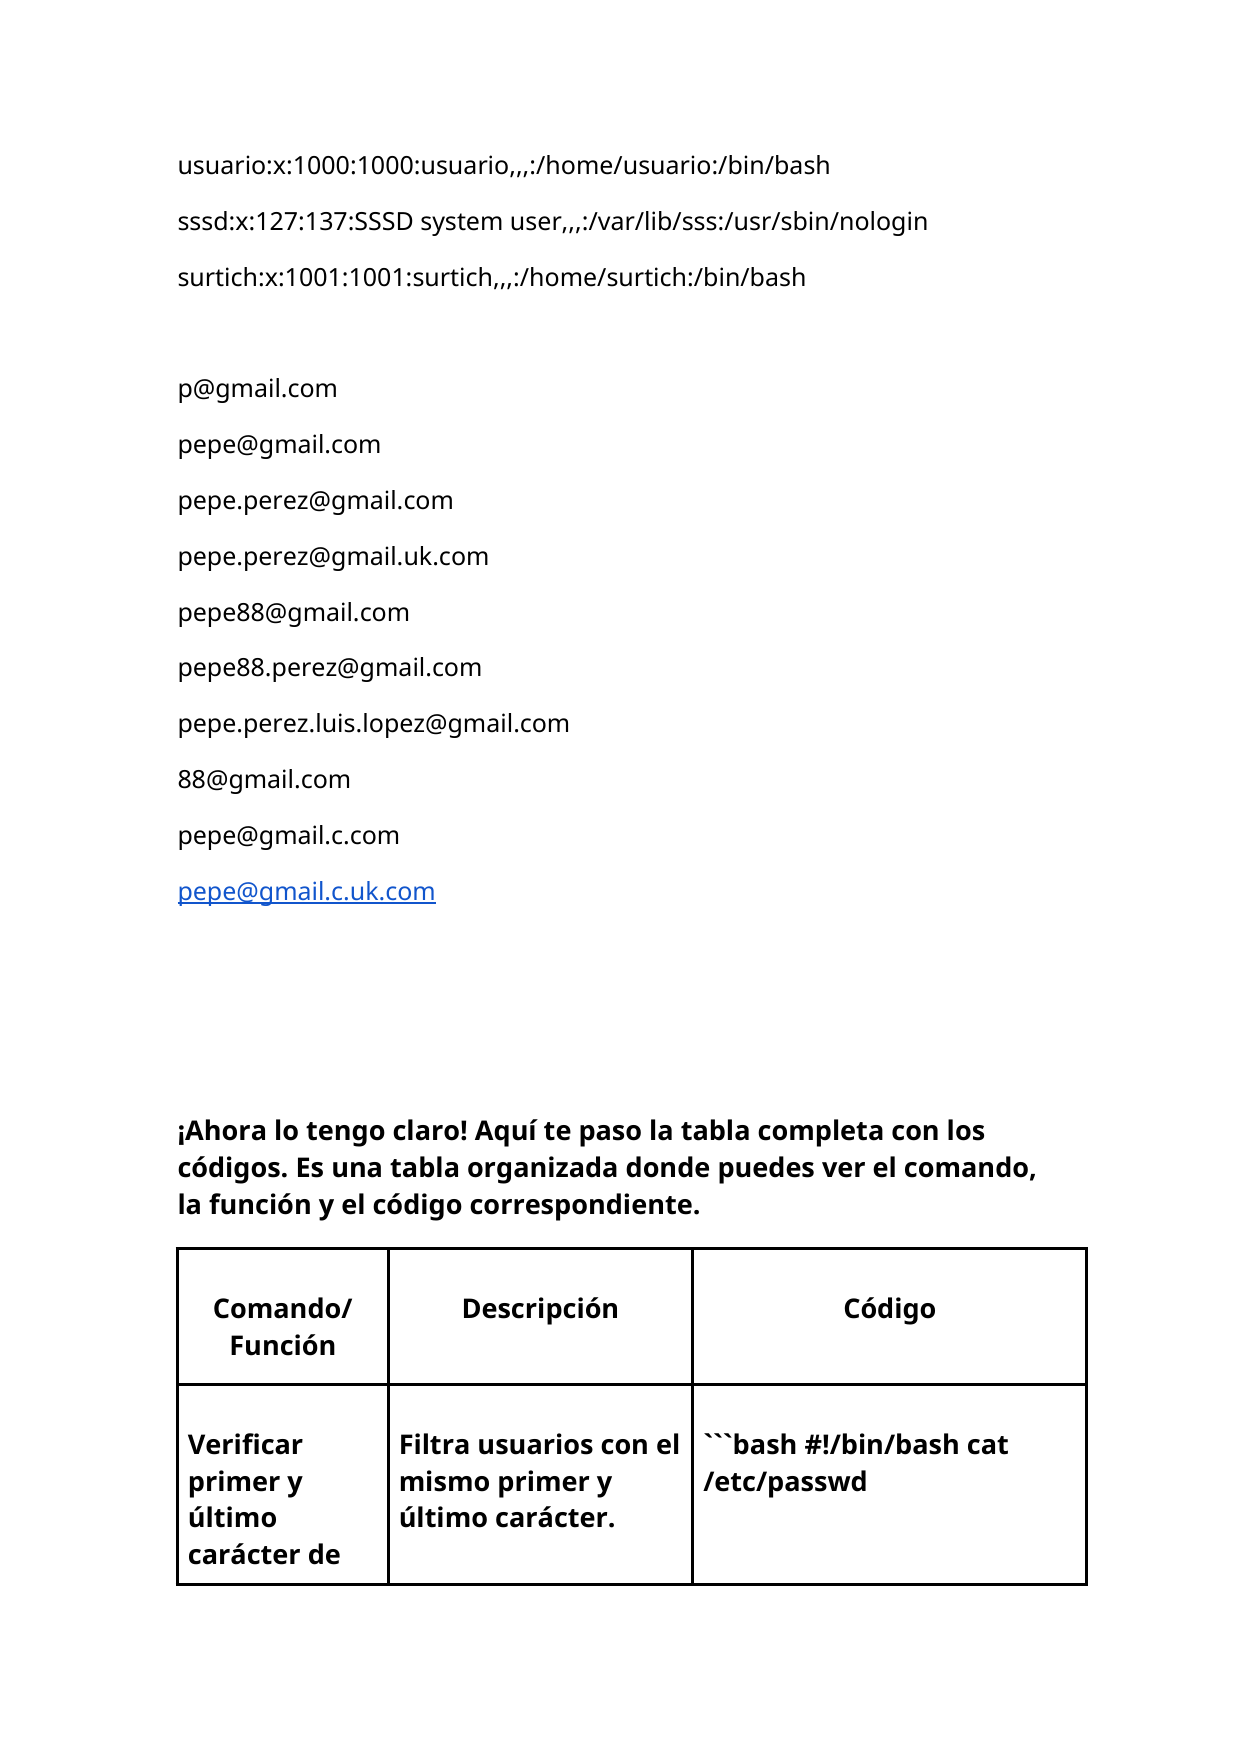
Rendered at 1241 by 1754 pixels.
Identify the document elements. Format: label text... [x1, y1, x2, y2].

text surtich:x:1001:1001:surtich,,,:/home/surtich:/bin/bash [177, 259, 1063, 293]
text pepe.perez@gmail.com [177, 483, 1063, 517]
text pepe88@gmail.com [177, 594, 1063, 628]
text pepe@gmail.com [177, 427, 1063, 461]
text usuario:x:1000:1000:usuario,,,:/home/usuario:/bin/bash [177, 148, 1063, 182]
text pepe.perez.luis.lopez@gmail.com [177, 706, 1063, 740]
text pepe.perez@gmail.uk.com [177, 538, 1063, 572]
text 88@gmail.com [177, 762, 1063, 796]
text p@gmail.com [177, 371, 1063, 405]
subtitle ¡Ahora lo tengo claro! Aquí te paso la tabla completa con los códigos. Es una tabla organizada donde puedes ver el comando, la función y el código correspondiente. [177, 1112, 1063, 1222]
text pepe88.perez@gmail.com [177, 650, 1063, 684]
table_header Código [694, 1250, 1085, 1382]
table_header Comando/Función [179, 1250, 387, 1382]
text sssd:x:127:137:SSSD system user,,,:/var/lib/sss:/usr/sbin/nologin [177, 203, 1063, 237]
table_header Descripción [390, 1250, 691, 1382]
table_cell Verificar primer y último carácter de [179, 1386, 387, 1583]
text pepe@gmail.c.uk.com [177, 873, 1063, 907]
text pepe@gmail.c.com [177, 818, 1063, 852]
table_cell ```bash #!/bin/bash cat /etc/passwd [694, 1386, 1085, 1583]
table_cell Filtra usuarios con el mismo primer y último carácter. [390, 1386, 691, 1583]
